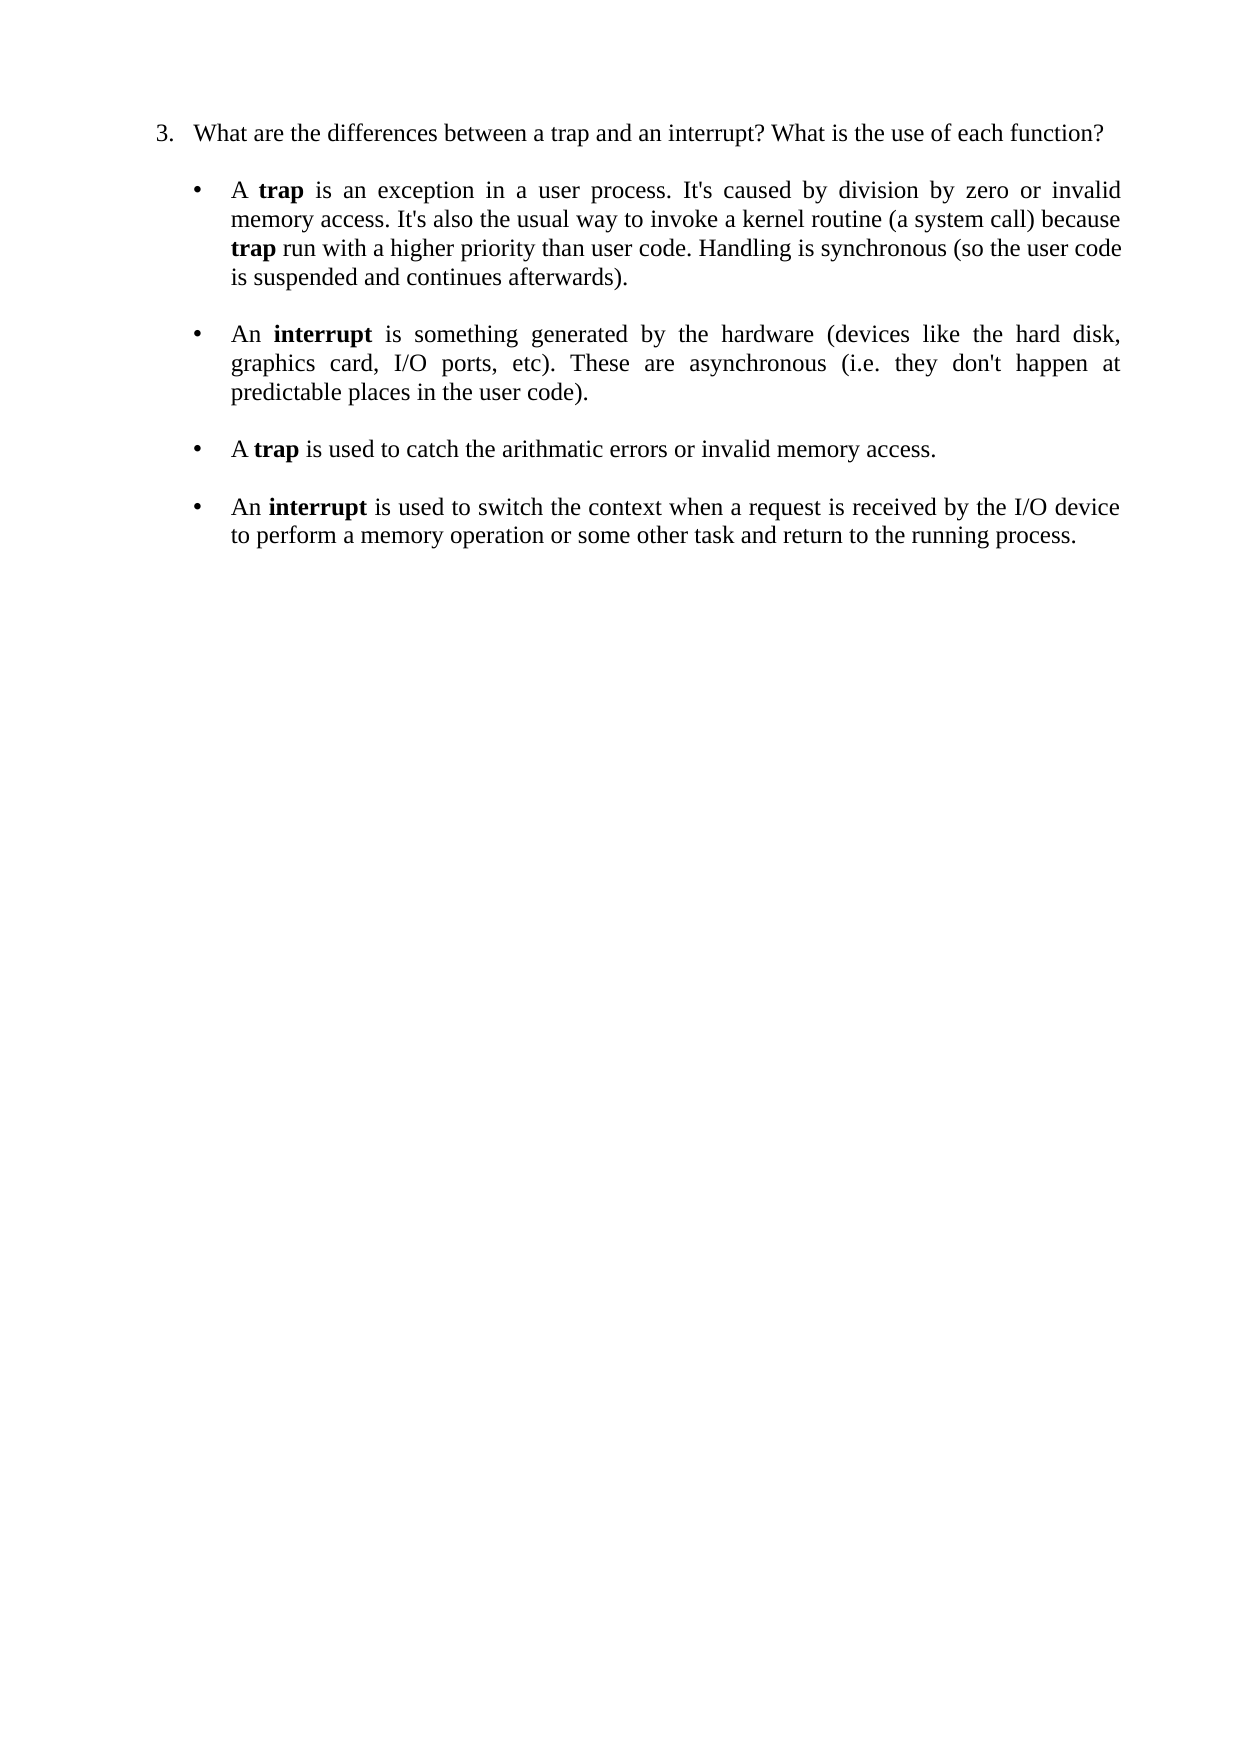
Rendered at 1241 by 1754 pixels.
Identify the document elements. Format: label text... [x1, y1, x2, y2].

list An interrupt is something generated by the hardware (devices like the hard disk, graphics card, I/O ports, etc). These are asynchronous (i.e. they don't happen at predictable places in the user code). [193, 319, 1122, 406]
list What are the differences between a trap and an interrupt? What is the use of each function? [156, 118, 1122, 147]
list A trap is used to catch the arithmatic errors or invalid memory access. [193, 434, 1122, 463]
list An interrupt is used to switch the context when a request is received by the I/O device to perform a memory operation or some other task and return to the running process. [193, 492, 1122, 549]
list A trap is an exception in a user process. It's caused by division by zero or invalid memory access. It's also the usual way to invoke a kernel routine (a system call) because trap run with a higher priority than user code. Handling is synchronous (so the user code is suspended and continues afterwards). [193, 176, 1122, 291]
